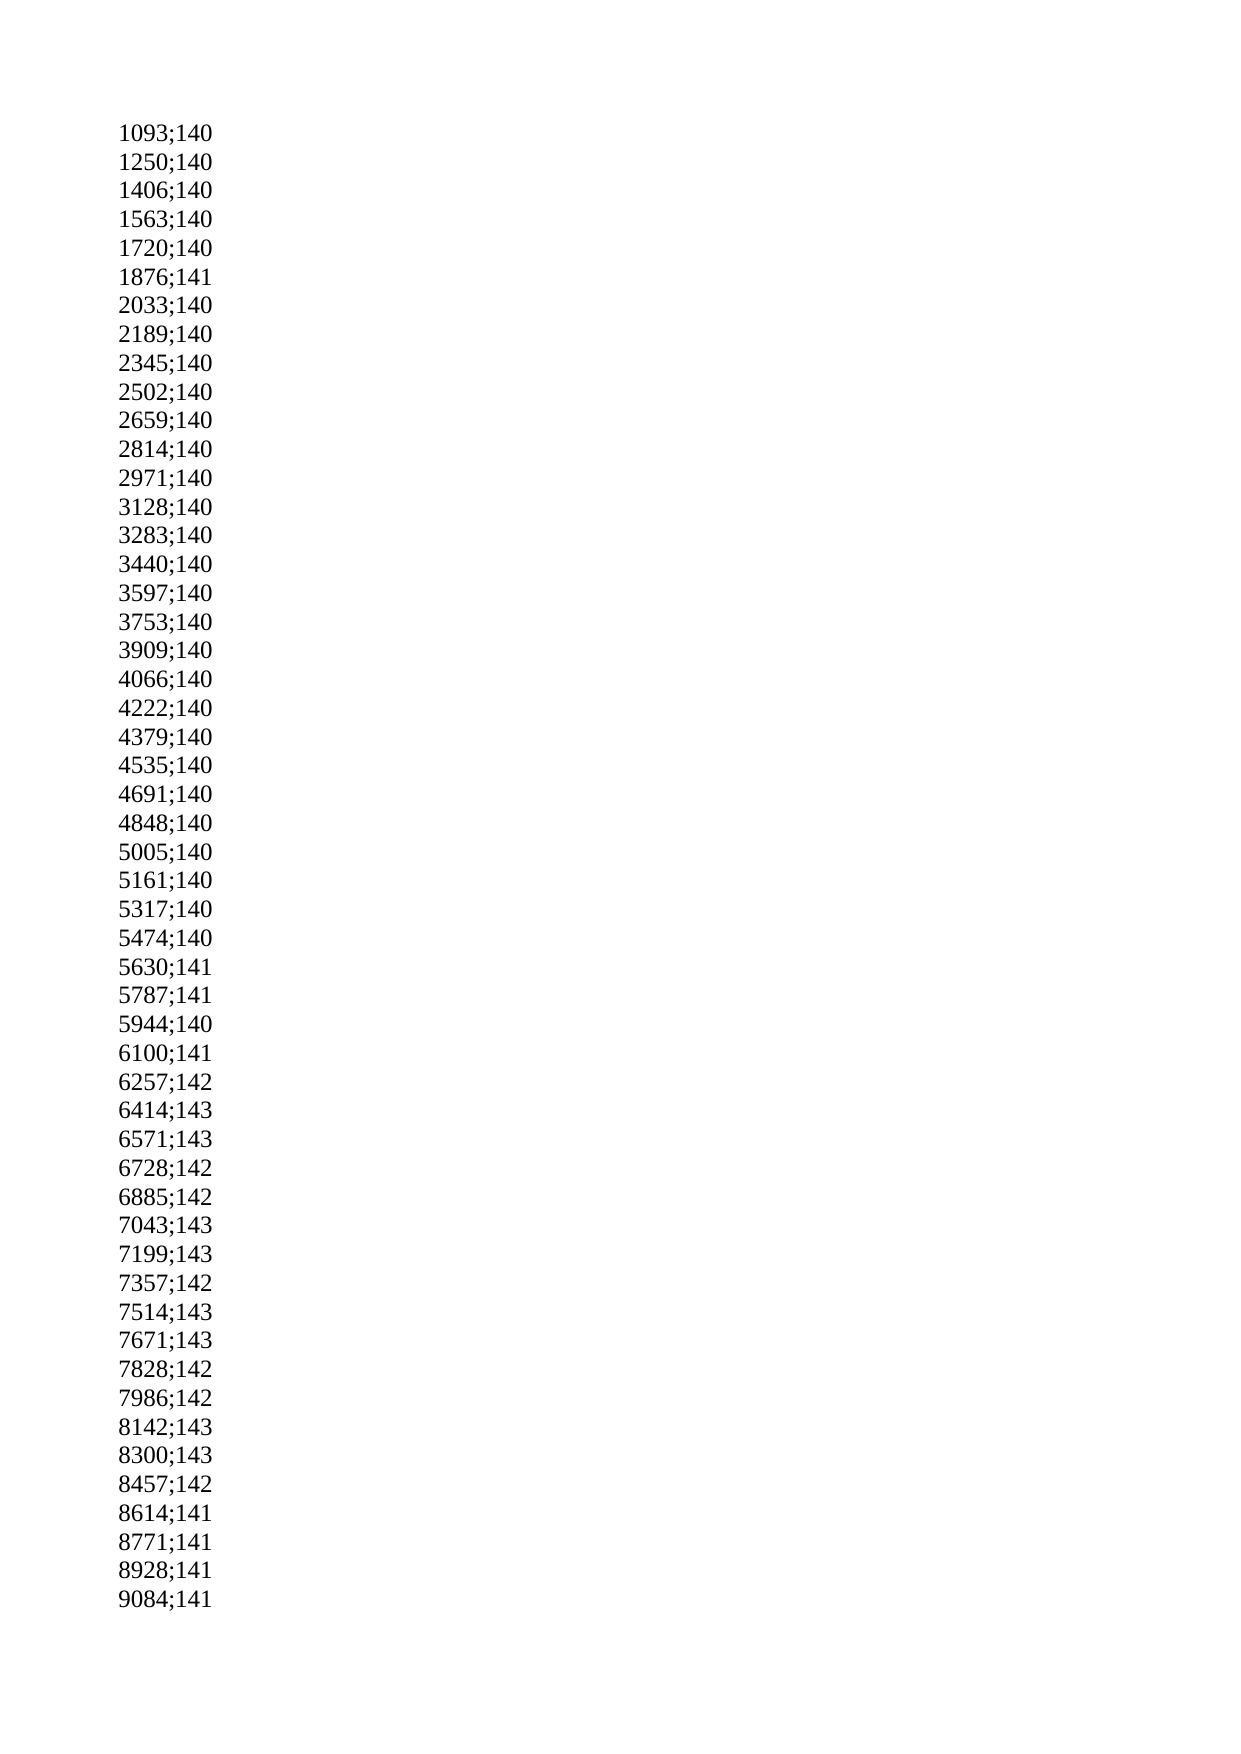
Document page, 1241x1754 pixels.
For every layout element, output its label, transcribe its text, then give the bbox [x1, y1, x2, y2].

text 3283;140 [118, 521, 1122, 549]
text 7043;143 [118, 1211, 1122, 1239]
text 3909;140 [118, 636, 1122, 664]
text 5474;140 [118, 923, 1122, 952]
text 5005;140 [118, 837, 1122, 866]
text 7671;143 [118, 1326, 1122, 1354]
text 1876;141 [118, 262, 1122, 291]
text 5161;140 [118, 866, 1122, 894]
text 5944;140 [118, 1009, 1122, 1038]
text 6885;142 [118, 1182, 1122, 1211]
text 4691;140 [118, 779, 1122, 808]
text 7514;143 [118, 1297, 1122, 1326]
text 4848;140 [118, 808, 1122, 837]
text 4535;140 [118, 751, 1122, 779]
text 7986;142 [118, 1383, 1122, 1412]
text 4222;140 [118, 693, 1122, 722]
text 8928;141 [118, 1556, 1122, 1584]
text 2033;140 [118, 291, 1122, 319]
text 7199;143 [118, 1239, 1122, 1268]
text 1250;140 [118, 147, 1122, 176]
text 6257;142 [118, 1067, 1122, 1096]
text 9084;141 [118, 1584, 1122, 1613]
text 6414;143 [118, 1096, 1122, 1124]
text 2189;140 [118, 319, 1122, 348]
text 2502;140 [118, 377, 1122, 406]
text 8457;142 [118, 1469, 1122, 1498]
text 6571;143 [118, 1124, 1122, 1153]
text 7357;142 [118, 1268, 1122, 1297]
text 8142;143 [118, 1412, 1122, 1441]
text 3597;140 [118, 578, 1122, 607]
text 3128;140 [118, 492, 1122, 521]
text 1720;140 [118, 233, 1122, 262]
text 7828;142 [118, 1354, 1122, 1383]
text 5630;141 [118, 952, 1122, 981]
text 2659;140 [118, 406, 1122, 434]
text 4379;140 [118, 722, 1122, 751]
text 1563;140 [118, 204, 1122, 233]
text 5787;141 [118, 981, 1122, 1009]
text 2345;140 [118, 348, 1122, 377]
text 1406;140 [118, 176, 1122, 204]
text 8614;141 [118, 1498, 1122, 1527]
text 1093;140 [118, 118, 1122, 147]
text 8300;143 [118, 1441, 1122, 1469]
text 3440;140 [118, 549, 1122, 578]
text 8771;141 [118, 1527, 1122, 1556]
text 4066;140 [118, 664, 1122, 693]
text 5317;140 [118, 894, 1122, 923]
text 2971;140 [118, 463, 1122, 492]
text 6728;142 [118, 1153, 1122, 1182]
text 3753;140 [118, 607, 1122, 636]
text 2814;140 [118, 434, 1122, 463]
text 6100;141 [118, 1038, 1122, 1067]
